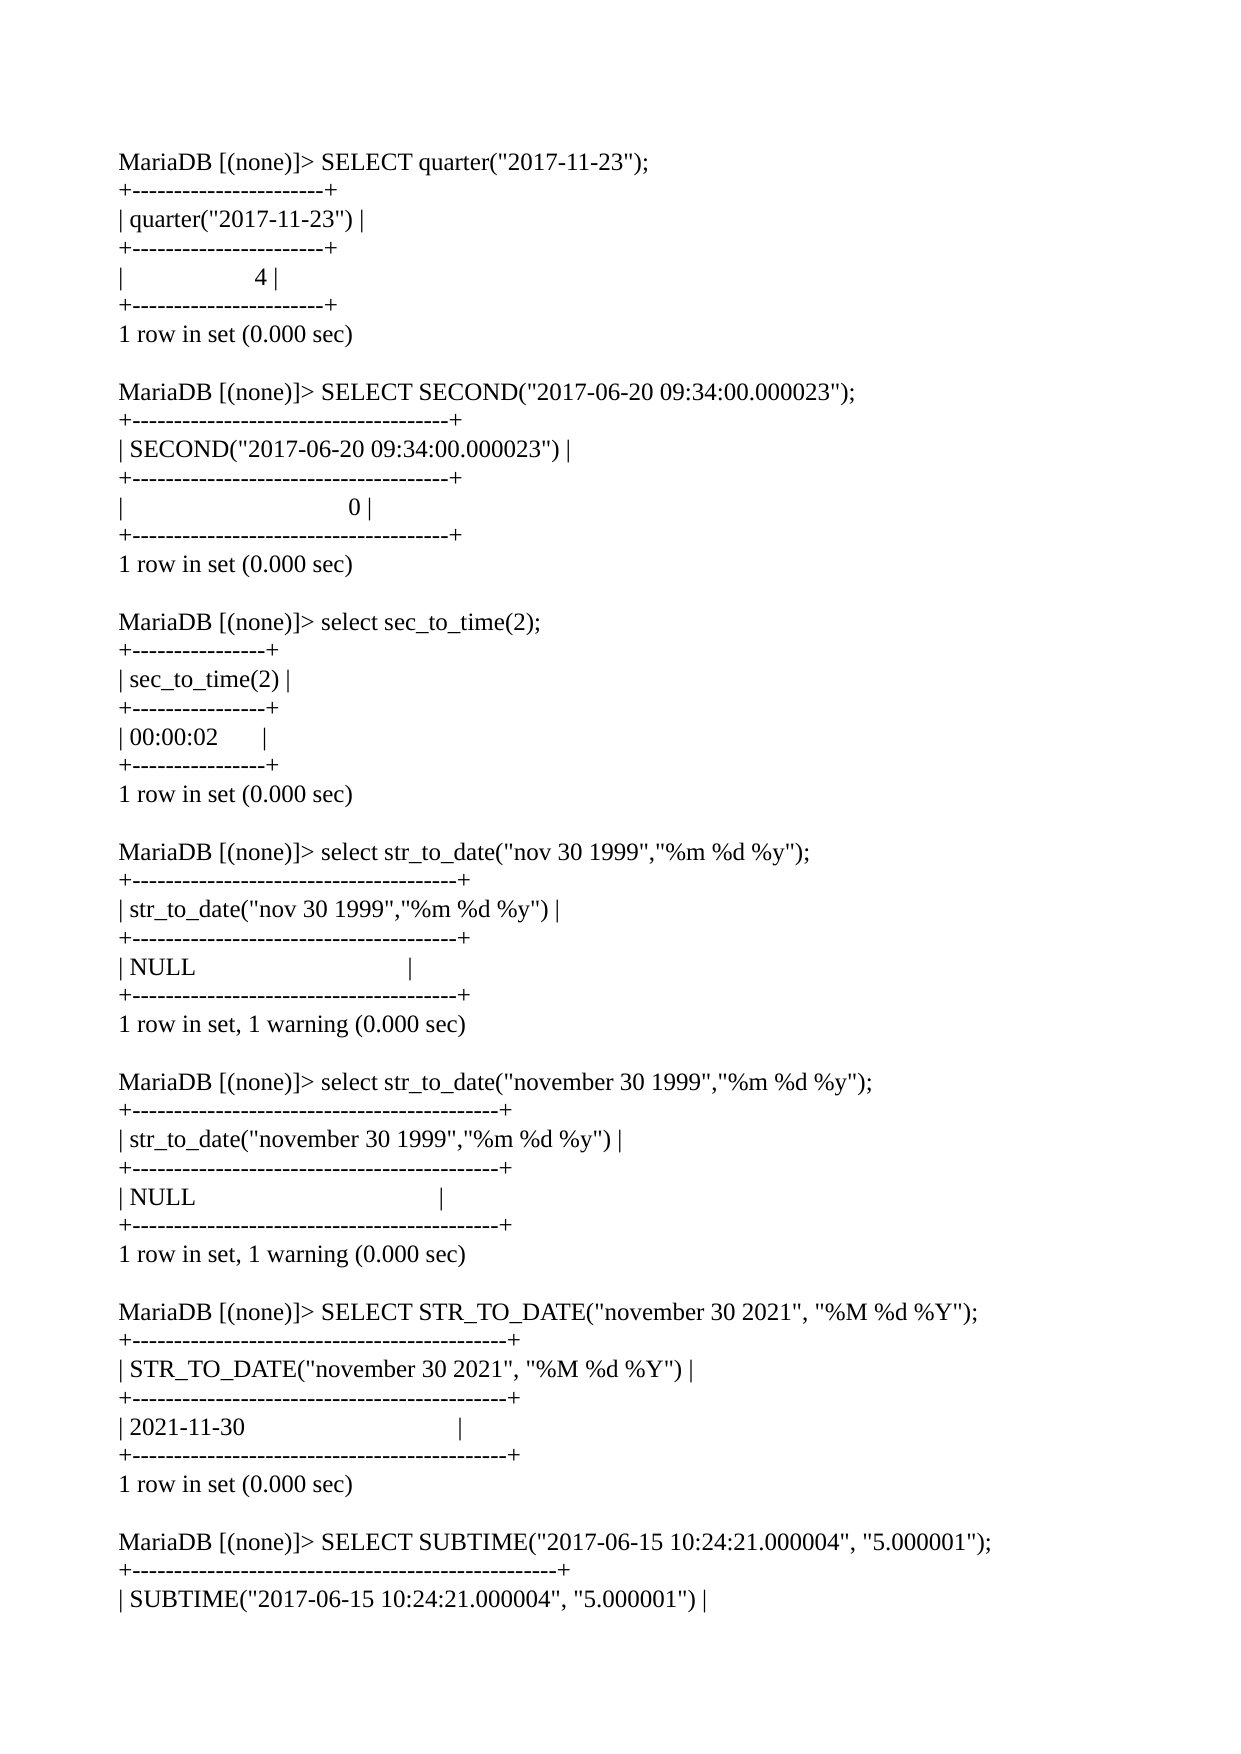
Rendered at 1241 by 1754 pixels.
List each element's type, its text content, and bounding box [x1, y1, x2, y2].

text +----------------+ [118, 693, 1122, 722]
text MariaDB [(none)]> select str_to_date("november 30 1999","%m %d %y"); [118, 1067, 1122, 1096]
text +----------------+ [118, 751, 1122, 779]
text +---------------------------------------+ [118, 866, 1122, 894]
text | 00:00:02 | [118, 722, 1122, 751]
text +--------------------------------------------+ [118, 1211, 1122, 1239]
text 1 row in set, 1 warning (0.000 sec) [118, 1239, 1122, 1268]
text MariaDB [(none)]> SELECT STR_TO_DATE("november 30 2021", "%M %d %Y"); [118, 1297, 1122, 1326]
text +---------------------------------------------+ [118, 1326, 1122, 1354]
text +---------------------------------------+ [118, 923, 1122, 952]
text +-----------------------+ [118, 291, 1122, 319]
text +---------------------------------------+ [118, 981, 1122, 1009]
text MariaDB [(none)]> SELECT SUBTIME("2017-06-15 10:24:21.000004", "5.000001"); [118, 1527, 1122, 1556]
text | sec_to_time(2) | [118, 664, 1122, 693]
text +--------------------------------------+ [118, 406, 1122, 434]
text MariaDB [(none)]> SELECT SECOND("2017-06-20 09:34:00.000023"); [118, 377, 1122, 406]
text 1 row in set (0.000 sec) [118, 549, 1122, 578]
text | str_to_date("november 30 1999","%m %d %y") | [118, 1124, 1122, 1153]
text 1 row in set (0.000 sec) [118, 779, 1122, 808]
text | 4 | [118, 262, 1122, 291]
text +--------------------------------------+ [118, 521, 1122, 549]
text | STR_TO_DATE("november 30 2021", "%M %d %Y") | [118, 1354, 1122, 1383]
text +---------------------------------------------+ [118, 1441, 1122, 1469]
text +--------------------------------------+ [118, 463, 1122, 492]
text MariaDB [(none)]> select sec_to_time(2); [118, 607, 1122, 636]
text +---------------------------------------------+ [118, 1383, 1122, 1412]
text MariaDB [(none)]> select str_to_date("nov 30 1999","%m %d %y"); [118, 837, 1122, 866]
text +-----------------------+ [118, 233, 1122, 262]
text | 0 | [118, 492, 1122, 521]
text | NULL | [118, 1182, 1122, 1211]
text +-----------------------+ [118, 176, 1122, 204]
text +--------------------------------------------+ [118, 1153, 1122, 1182]
text | NULL | [118, 952, 1122, 981]
text 1 row in set (0.000 sec) [118, 1469, 1122, 1498]
text | SUBTIME("2017-06-15 10:24:21.000004", "5.000001") | [118, 1584, 1122, 1613]
text MariaDB [(none)]> SELECT quarter("2017-11-23"); [118, 147, 1122, 176]
text | quarter("2017-11-23") | [118, 204, 1122, 233]
text 1 row in set (0.000 sec) [118, 319, 1122, 348]
text +---------------------------------------------------+ [118, 1556, 1122, 1584]
text +--------------------------------------------+ [118, 1096, 1122, 1124]
text | SECOND("2017-06-20 09:34:00.000023") | [118, 434, 1122, 463]
text | str_to_date("nov 30 1999","%m %d %y") | [118, 894, 1122, 923]
text | 2021-11-30 | [118, 1412, 1122, 1441]
text 1 row in set, 1 warning (0.000 sec) [118, 1009, 1122, 1038]
text +----------------+ [118, 636, 1122, 664]
